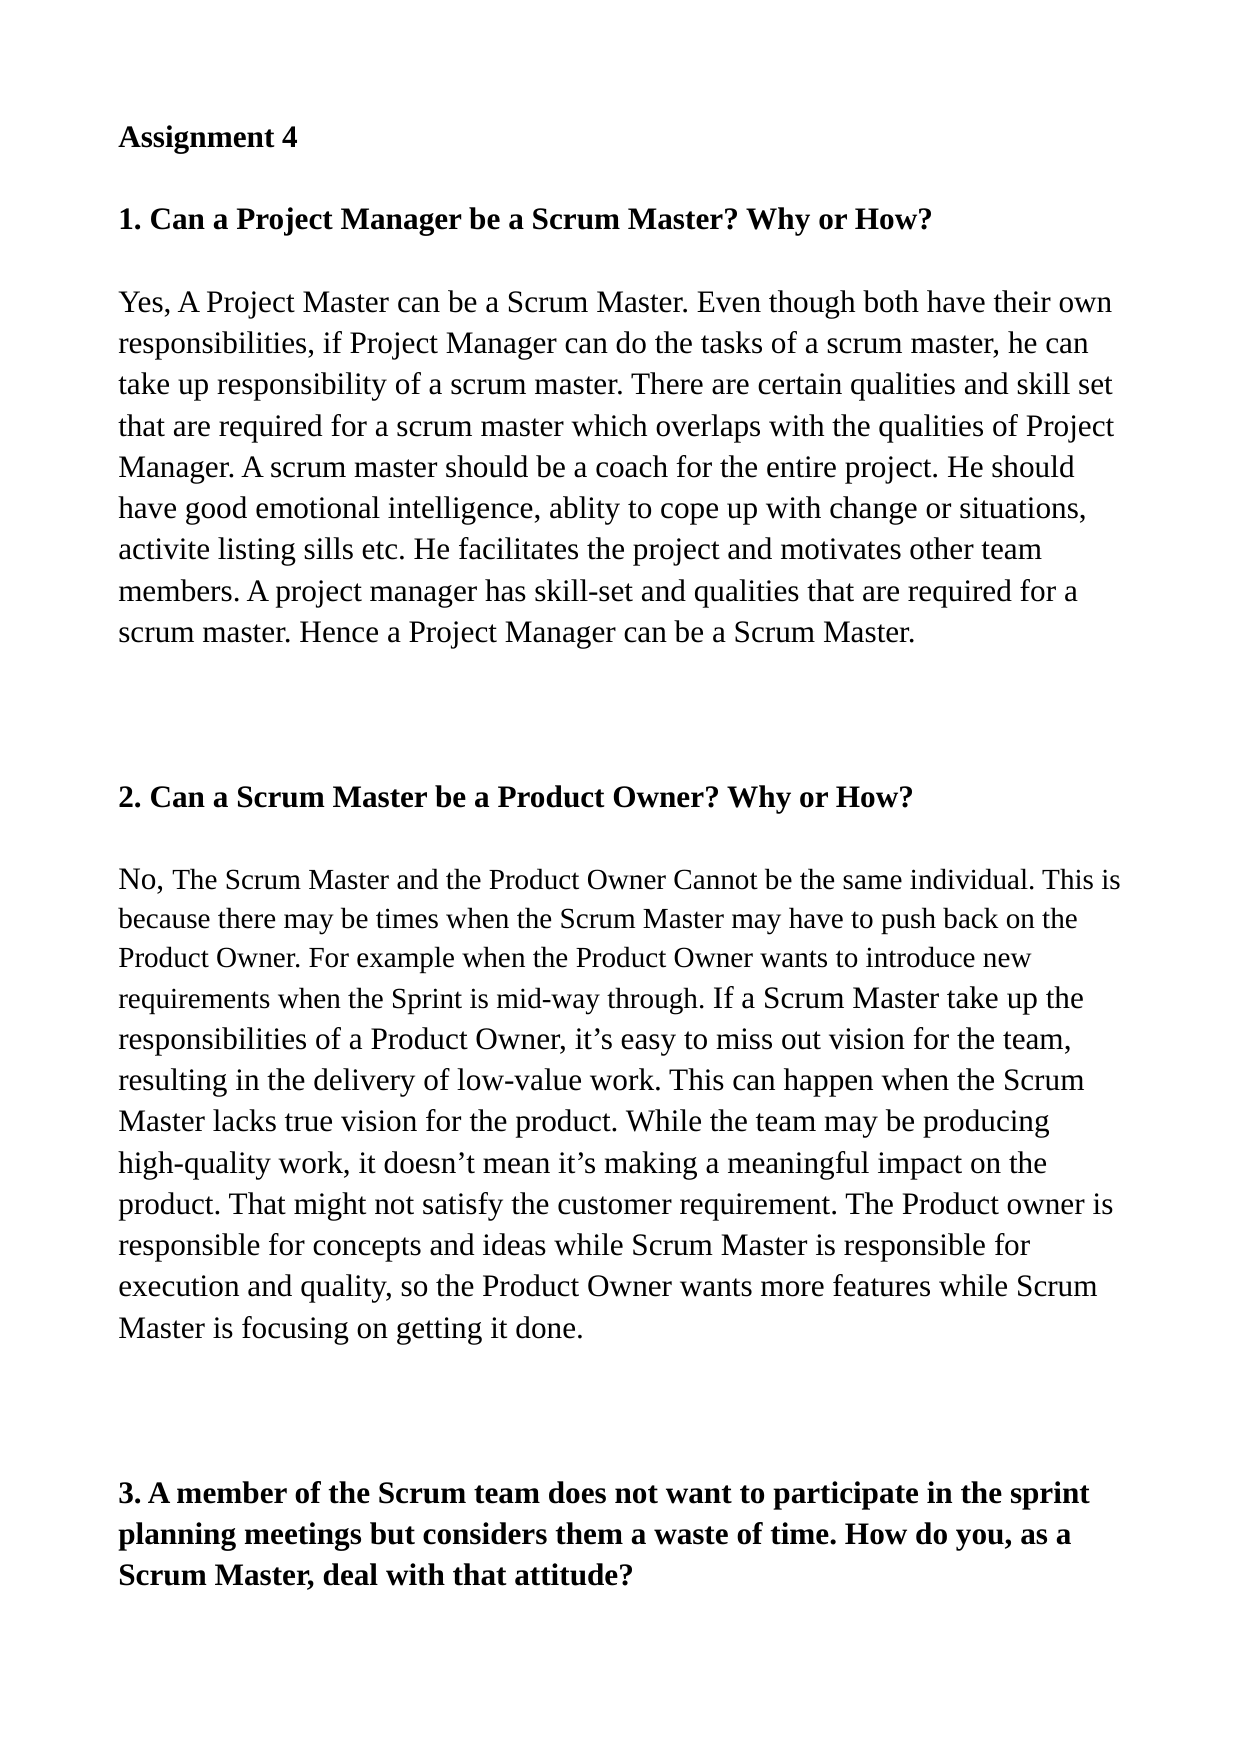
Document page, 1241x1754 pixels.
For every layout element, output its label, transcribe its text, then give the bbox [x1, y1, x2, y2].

text Yes, A Project Master can be a Scrum Master. Even though both have their own responsibilities, if Project Manager can do the tasks of a scrum master, he can take up responsibility of a scrum master. There are certain qualities and skill set that are required for a scrum master which overlaps with the qualities of Project Manager. A scrum master should be a coach for the entire project. He should have good emotional intelligence, ablity to cope up with change or situations, activite listing sills etc. He facilitates the project and motivates other team members. A project manager has skill-set and qualities that are required for a scrum master. Hence a Project Manager can be a Scrum Master. [118, 283, 1122, 649]
text Assignment 4 [118, 118, 1122, 154]
text 2. Can a Scrum Master be a Product Owner? Why or How? [118, 778, 1122, 814]
text 3. A member of the Scrum team does not want to participate in the sprint planning meetings but considers them a waste of time. How do you, as a Scrum Master, deal with that attitude? [118, 1474, 1122, 1592]
text 1. Can a Project Manager be a Scrum Master? Why or How? [118, 201, 1122, 237]
text No, The Scrum Master and the Product Owner Cannot be the same individual. This is because there may be times when the Scrum Master may have to push back on the Product Owner. For example when the Product Owner wants to introduce new requirements when the Sprint is mid-way through. If a Scrum Master take up the responsibilities of a Product Owner, it’s easy to miss out vision for the team, resulting in the delivery of low-value work. This can happen when the Scrum Master lacks true vision for the product. While the team may be producing high-quality work, it doesn’t mean it’s making a meaningful impact on the product. That might not satisfy the customer requirement. The Product owner is responsible for concepts and ideas while Scrum Master is responsible for execution and quality, so the Product Owner wants more features while Scrum Master is focusing on getting it done. [118, 861, 1122, 1345]
